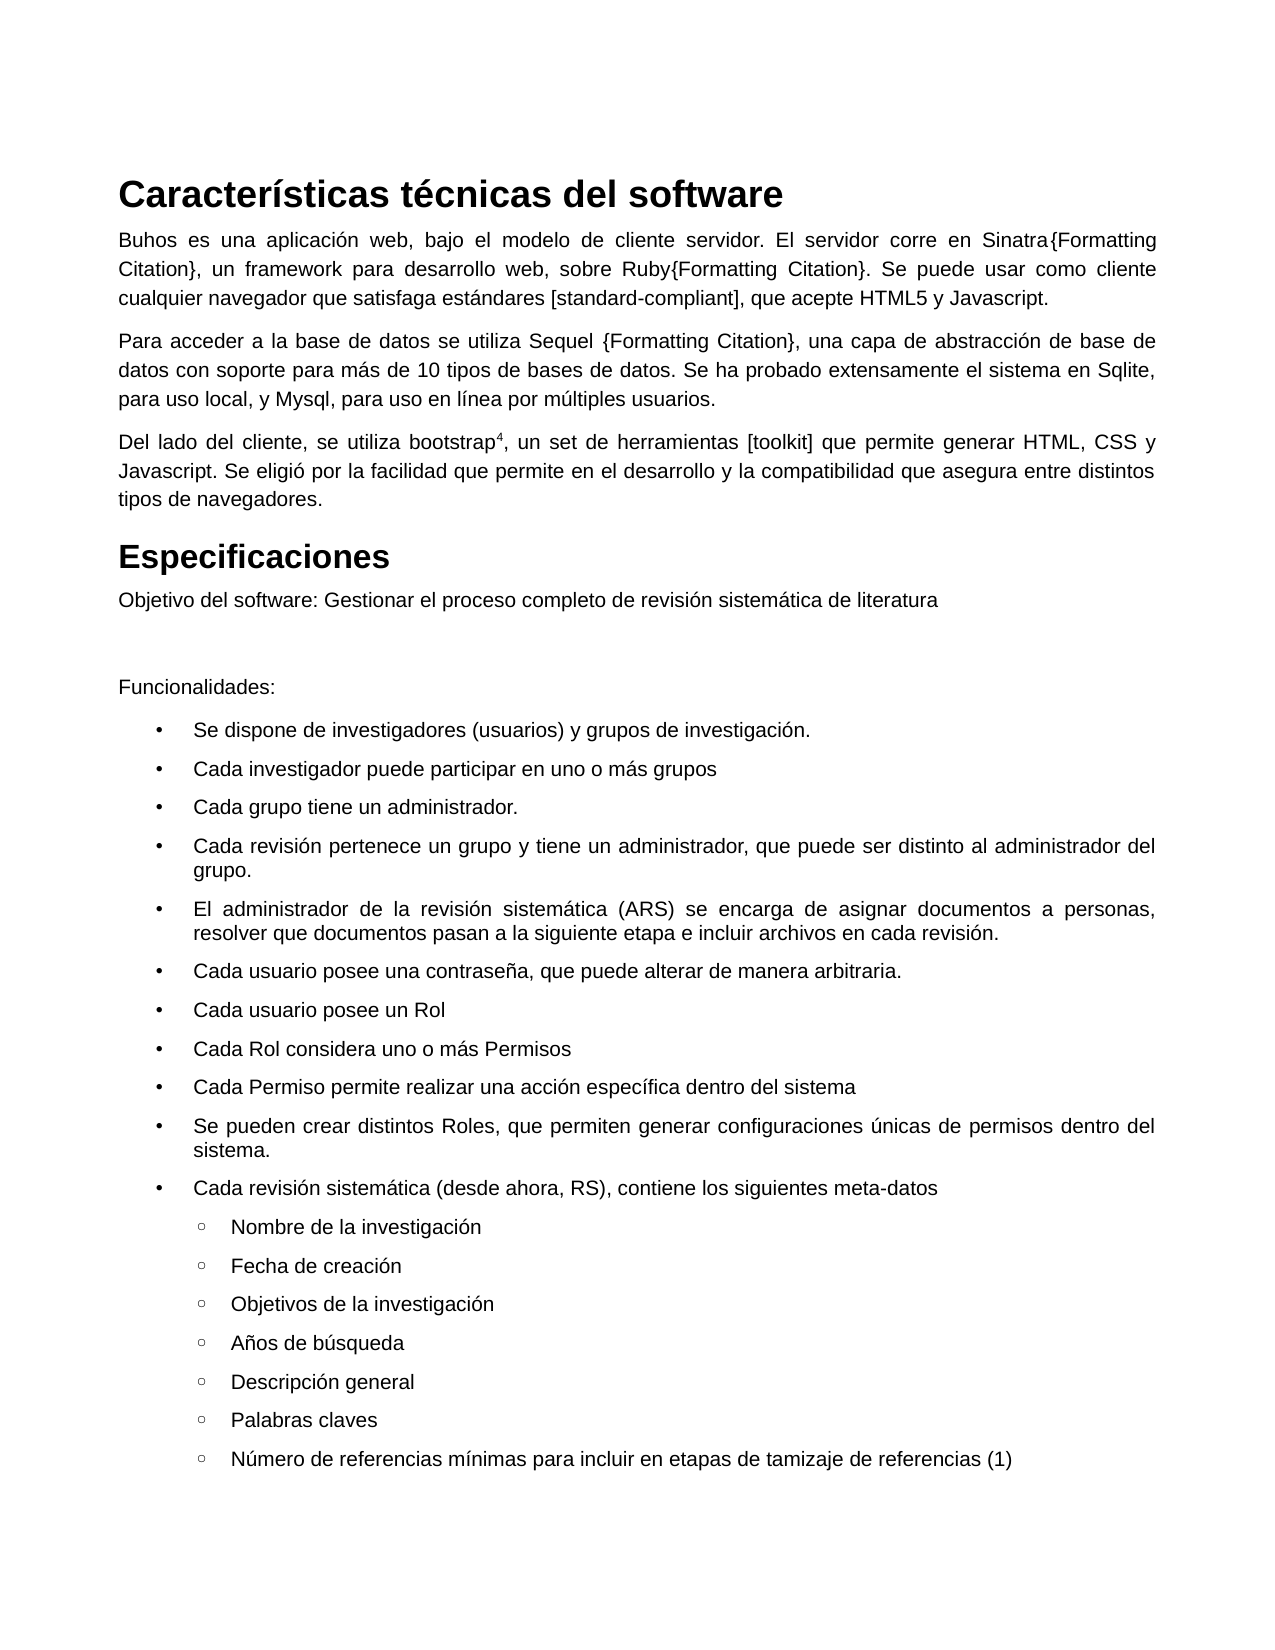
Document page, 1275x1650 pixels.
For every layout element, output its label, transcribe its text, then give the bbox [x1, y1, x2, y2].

list Cada Permiso permite realizar una acción específica dentro del sistema [156, 1075, 1157, 1099]
list Cada revisión sistemática (desde ahora, RS), contiene los siguientes meta-datos [156, 1176, 1157, 1200]
list Descripción general [193, 1369, 1157, 1393]
list Objetivos de la investigación [193, 1292, 1157, 1316]
list Se pueden crear distintos Roles, que permiten generar configuraciones únicas de permisos dentro del sistema. [156, 1114, 1157, 1162]
list Se dispone de investigadores (usuarios) y grupos de investigación. [156, 718, 1157, 742]
list Años de búsqueda [193, 1331, 1157, 1355]
list Número de referencias mínimas para incluir en etapas de tamizaje de referencias (1) [193, 1447, 1157, 1471]
list Fecha de creación [193, 1253, 1157, 1278]
subtitle Características técnicas del software [118, 172, 1157, 216]
list Cada grupo tiene un administrador. [156, 795, 1157, 819]
list Palabras claves [193, 1408, 1157, 1432]
list Cada usuario posee una contraseña, que puede alterar de manera arbitraria. [156, 959, 1157, 983]
list Cada usuario posee un Rol [156, 998, 1157, 1022]
list Cada revisión pertenece un grupo y tiene un administrador, que puede ser distinto al administrador del grupo. [156, 834, 1157, 882]
list El administrador de la revisión sistemática (ARS) se encarga de asignar documentos a personas, resolver que documentos pasan a la siguiente etapa e incluir archivos en cada revisión. [156, 896, 1157, 944]
subtitle Especificaciones [118, 537, 1157, 575]
text Del lado del cliente, se utiliza bootstrap4⁠, un set de herramientas [toolkit] que permite generar HTML, CSS y Javascript. Se eligió por la facilidad que permite en el desarrollo y la compatibilidad que asegura entre distintos tipos de navegadores. [118, 430, 1157, 511]
list Nombre de la investigación [193, 1215, 1157, 1239]
text Para acceder a la base de datos se utiliza Sequel {Formatting Citation}⁠, una capa de abstracción de base de datos con soporte para más de 10 tipos de bases de datos. Se ha probado extensamente el sistema en Sqlite, para uso local, y Mysql, para uso en línea por múltiples usuarios. [118, 329, 1157, 410]
list Cada Rol considera uno o más Permisos [156, 1036, 1157, 1060]
list Cada investigador puede participar en uno o más grupos [156, 757, 1157, 781]
text Buhos es una aplicación web, bajo el modelo de cliente servidor. El servidor corre en Sinatra{Formatting Citation}⁠, un framework para desarrollo web, sobre Ruby{Formatting Citation}⁠. Se puede usar como cliente cualquier navegador que satisfaga estándares [standard-compliant], que acepte HTML5 y Javascript. [118, 228, 1157, 309]
text Objetivo del software: Gestionar el proceso completo de revisión sistemática de literatura [118, 588, 1157, 612]
text Funcionalidades: [118, 674, 1157, 698]
